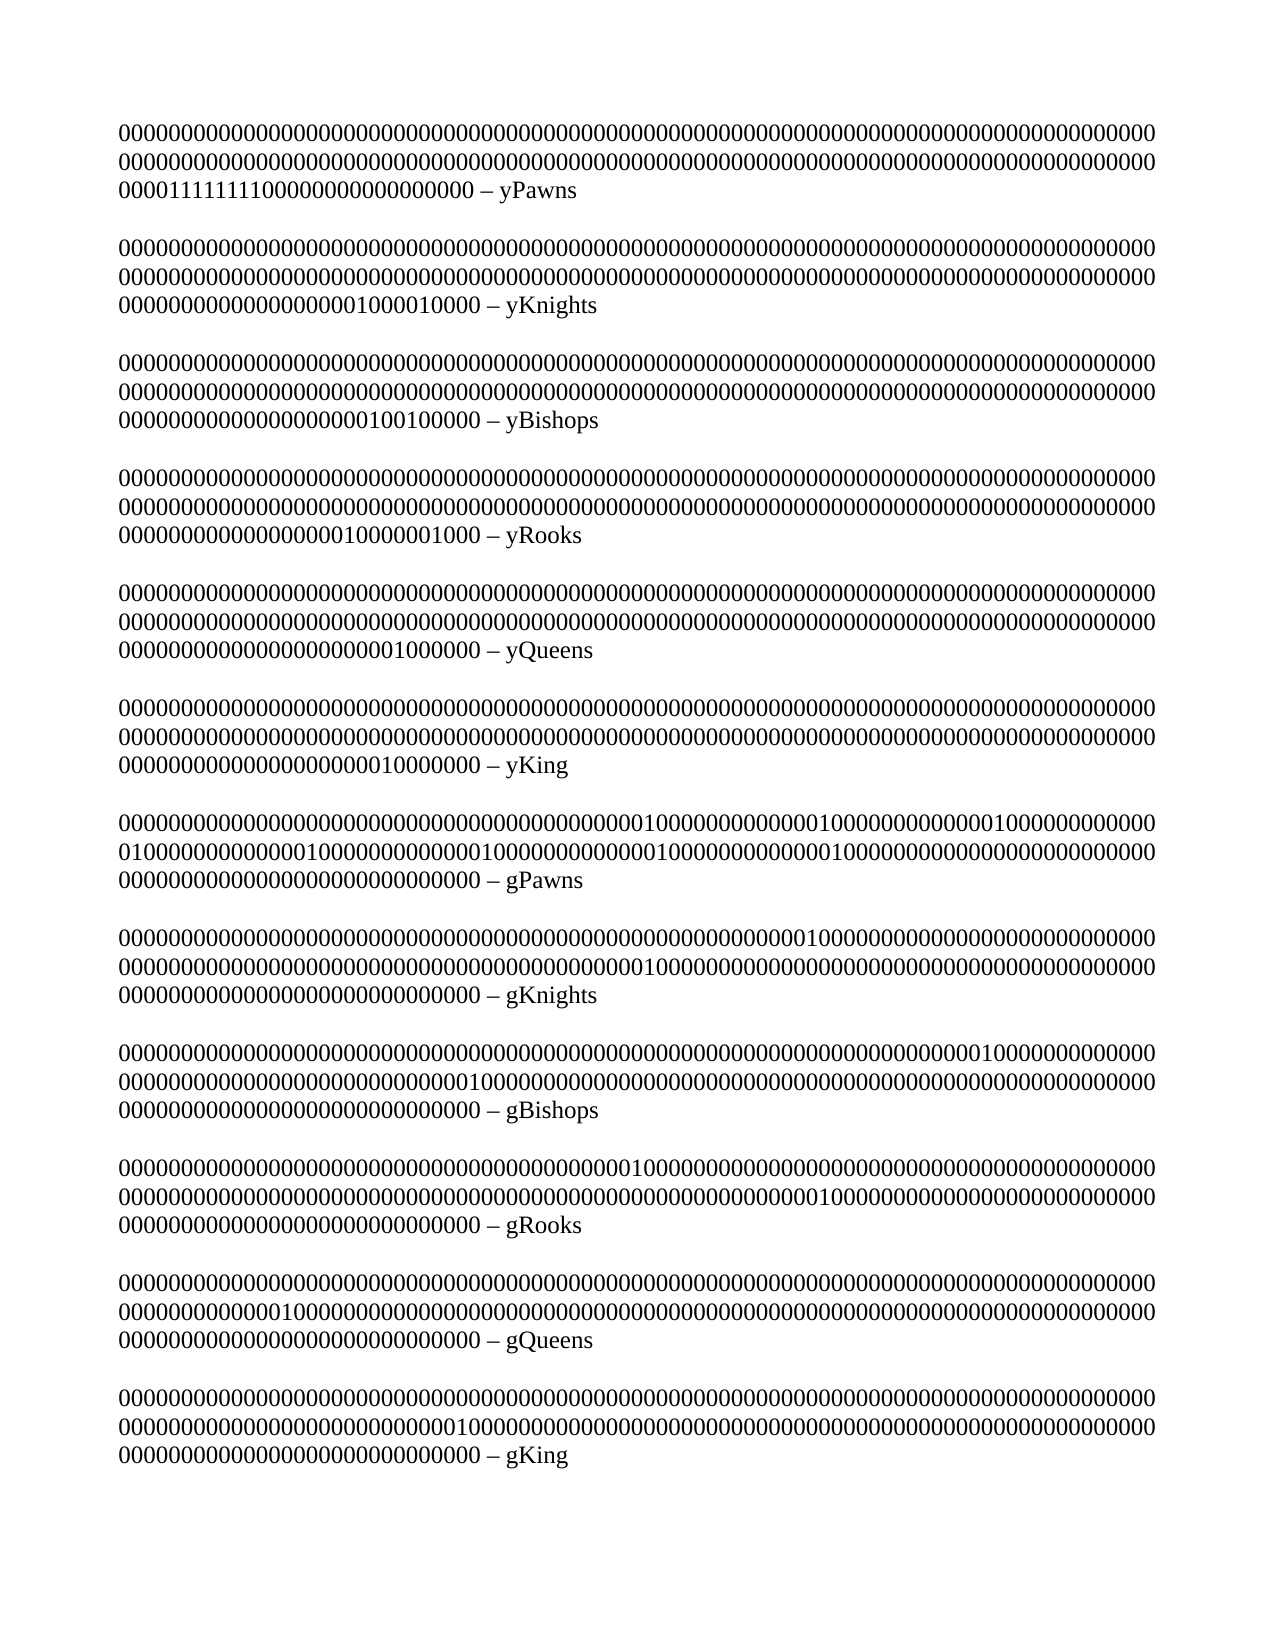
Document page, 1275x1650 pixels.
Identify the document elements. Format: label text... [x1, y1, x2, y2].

text 000000000000000000000000000000000000000000000000000000000000000000000000000000000000000000000000000000000000000000000000000000000000000000000000000000000000000000000000000000000000000001000010000 – yKnights [118, 233, 1157, 319]
text 000000000000000000000000000000000000000000000000000000000000000000000000000000000000000000000000000000000000000000000000000000000000000000000000000000000000000000000000000000000000000000100100000 – yBishops [118, 348, 1157, 434]
text 000000000000000000000000000000000000000000000000000000000000000000000000000000000000000000000000000000000000000000000000000000000000000000000000000000000000000000000000000000000000000000001000000 – yQueens [118, 578, 1157, 664]
text 000000000000000000000000000000000000000000000000000000000000000000000000000000000000000000000000000000000000000000000000000000000000000000000000000000000000000000000000000000000000000000010000000 – yKing [118, 693, 1157, 779]
text 000000000000000000000000000000000000000000000000000000000000000000000000000000000000000000000000000000000000000000000000000000000000000000000000000000000000000000000000000000000000000010000001000 – yRooks [118, 463, 1157, 549]
text 000000000000000000000000000000000000000001000000000000000000000000000000000000000000000000000000000000000000000000000000000000000000000000010000000000000000000000000000000000000000000000000000000 – gRooks [118, 1153, 1157, 1239]
text 000000000000000000000000000000000000000000000000000000000000000000000000000000000000000000000000100000000000000000000000000000000000000000000000000000000000000000000000000000000000000000000000000 – gQueens [118, 1268, 1157, 1354]
text 000000000000000000000000000000000000000000000000000000000000000000000000000000000000000000000000000000000000001000000000000000000000000000000000000000000000000000000000000000000000000000000000000 – gKing [118, 1383, 1157, 1469]
text 000000000000000000000000000000000000000000000000000000000000000000000100000000000000000000000000000000000000000100000000000000000000000000000000000000000000000000000000000000000000000000000000000 – gBishops [118, 1038, 1157, 1124]
text 000000000000000000000000000000000000000000000000000000010000000000000000000000000000000000000000000000000000000000000000000001000000000000000000000000000000000000000000000000000000000000000000000 – gKnights [118, 923, 1157, 1009]
text 000000000000000000000000000000000000000000000000000000000000000000000000000000000000000000000000000000000000000000000000000000000000000000000000000000000000000000000000001111111100000000000000000 – yPawns [118, 118, 1157, 204]
text 000000000000000000000000000000000000000000100000000000001000000000000010000000000000100000000000001000000000000010000000000000100000000000001000000000000000000000000000000000000000000000000000000 – gPawns [118, 808, 1157, 894]
